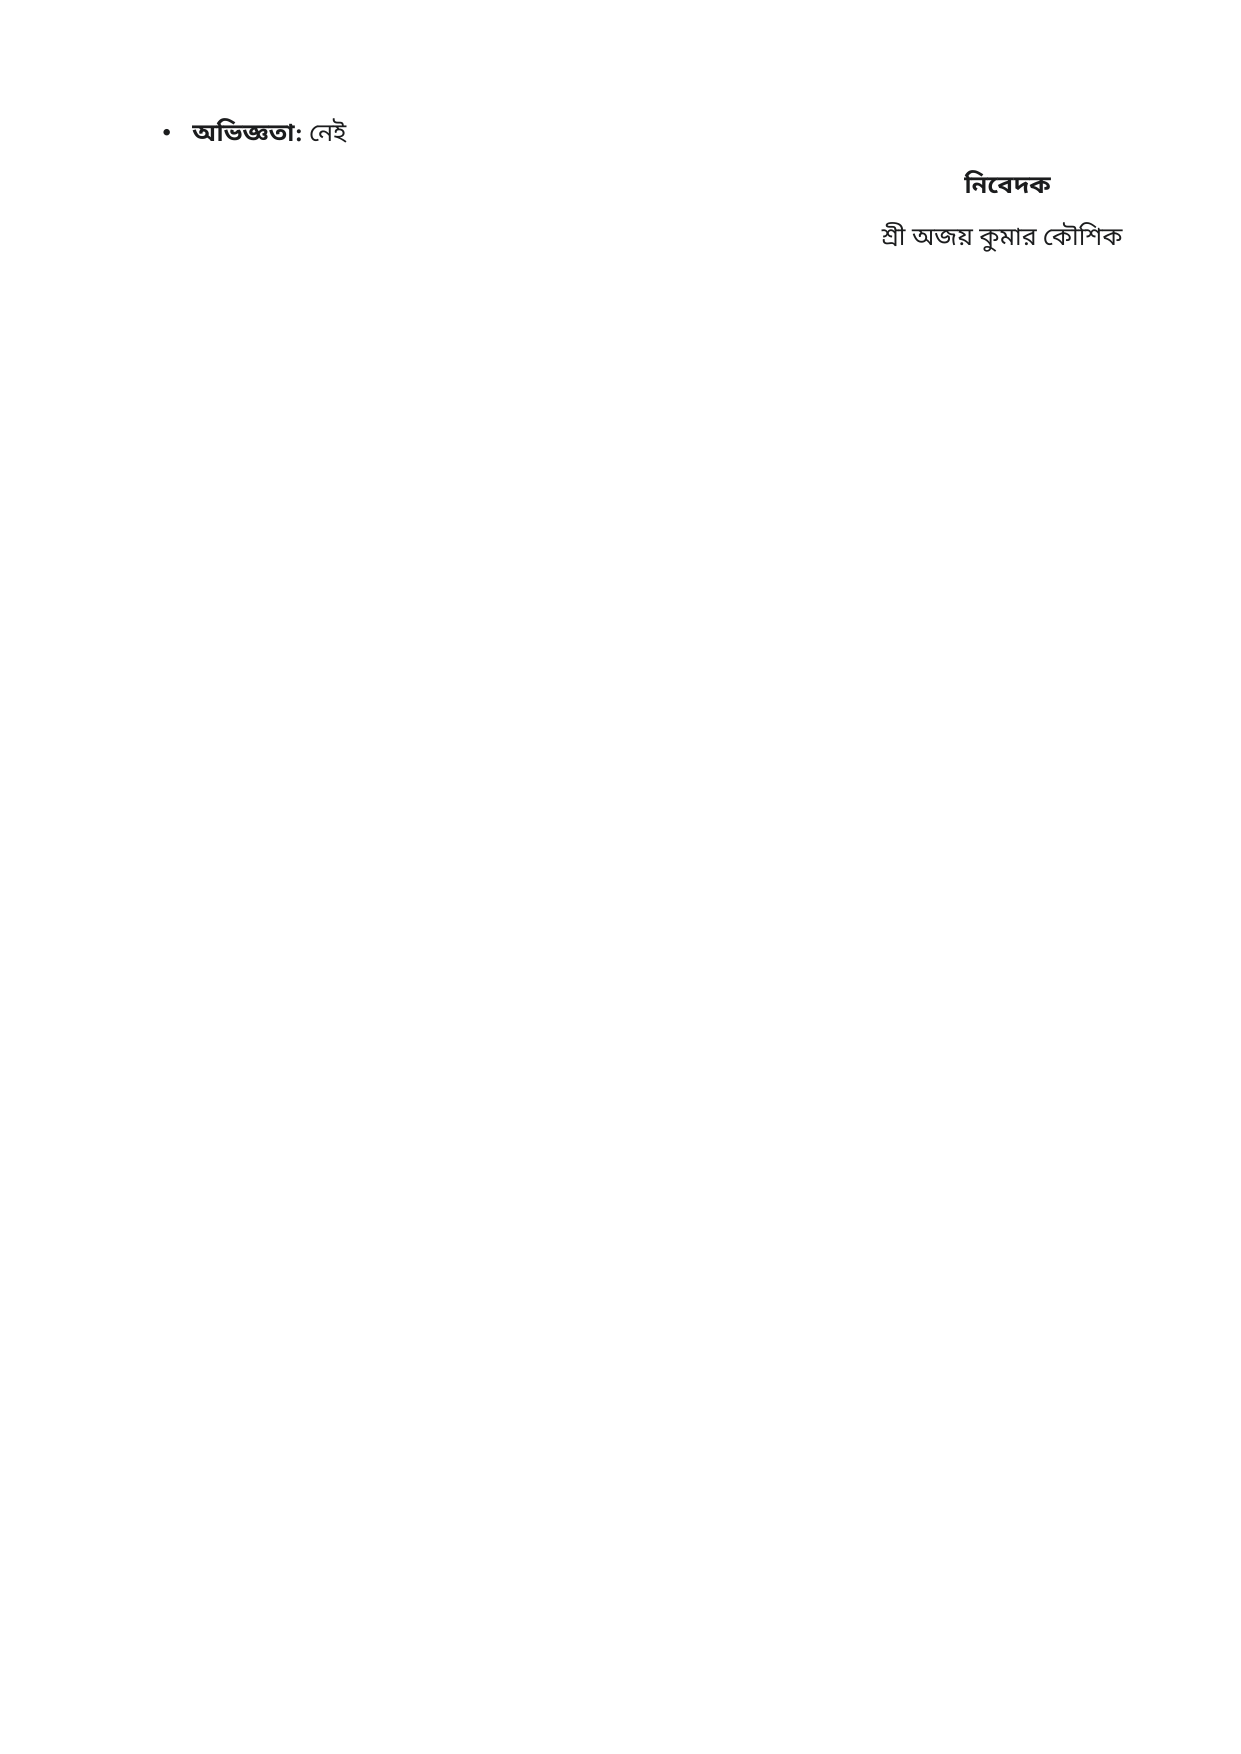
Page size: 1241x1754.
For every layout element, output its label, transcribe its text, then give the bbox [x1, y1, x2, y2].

text শ্রী অজয় কুমার কৌশিক [118, 223, 1122, 255]
list অভিজ্ঞতা: নেই [162, 118, 1122, 152]
text নিবেদক [118, 171, 1122, 203]
